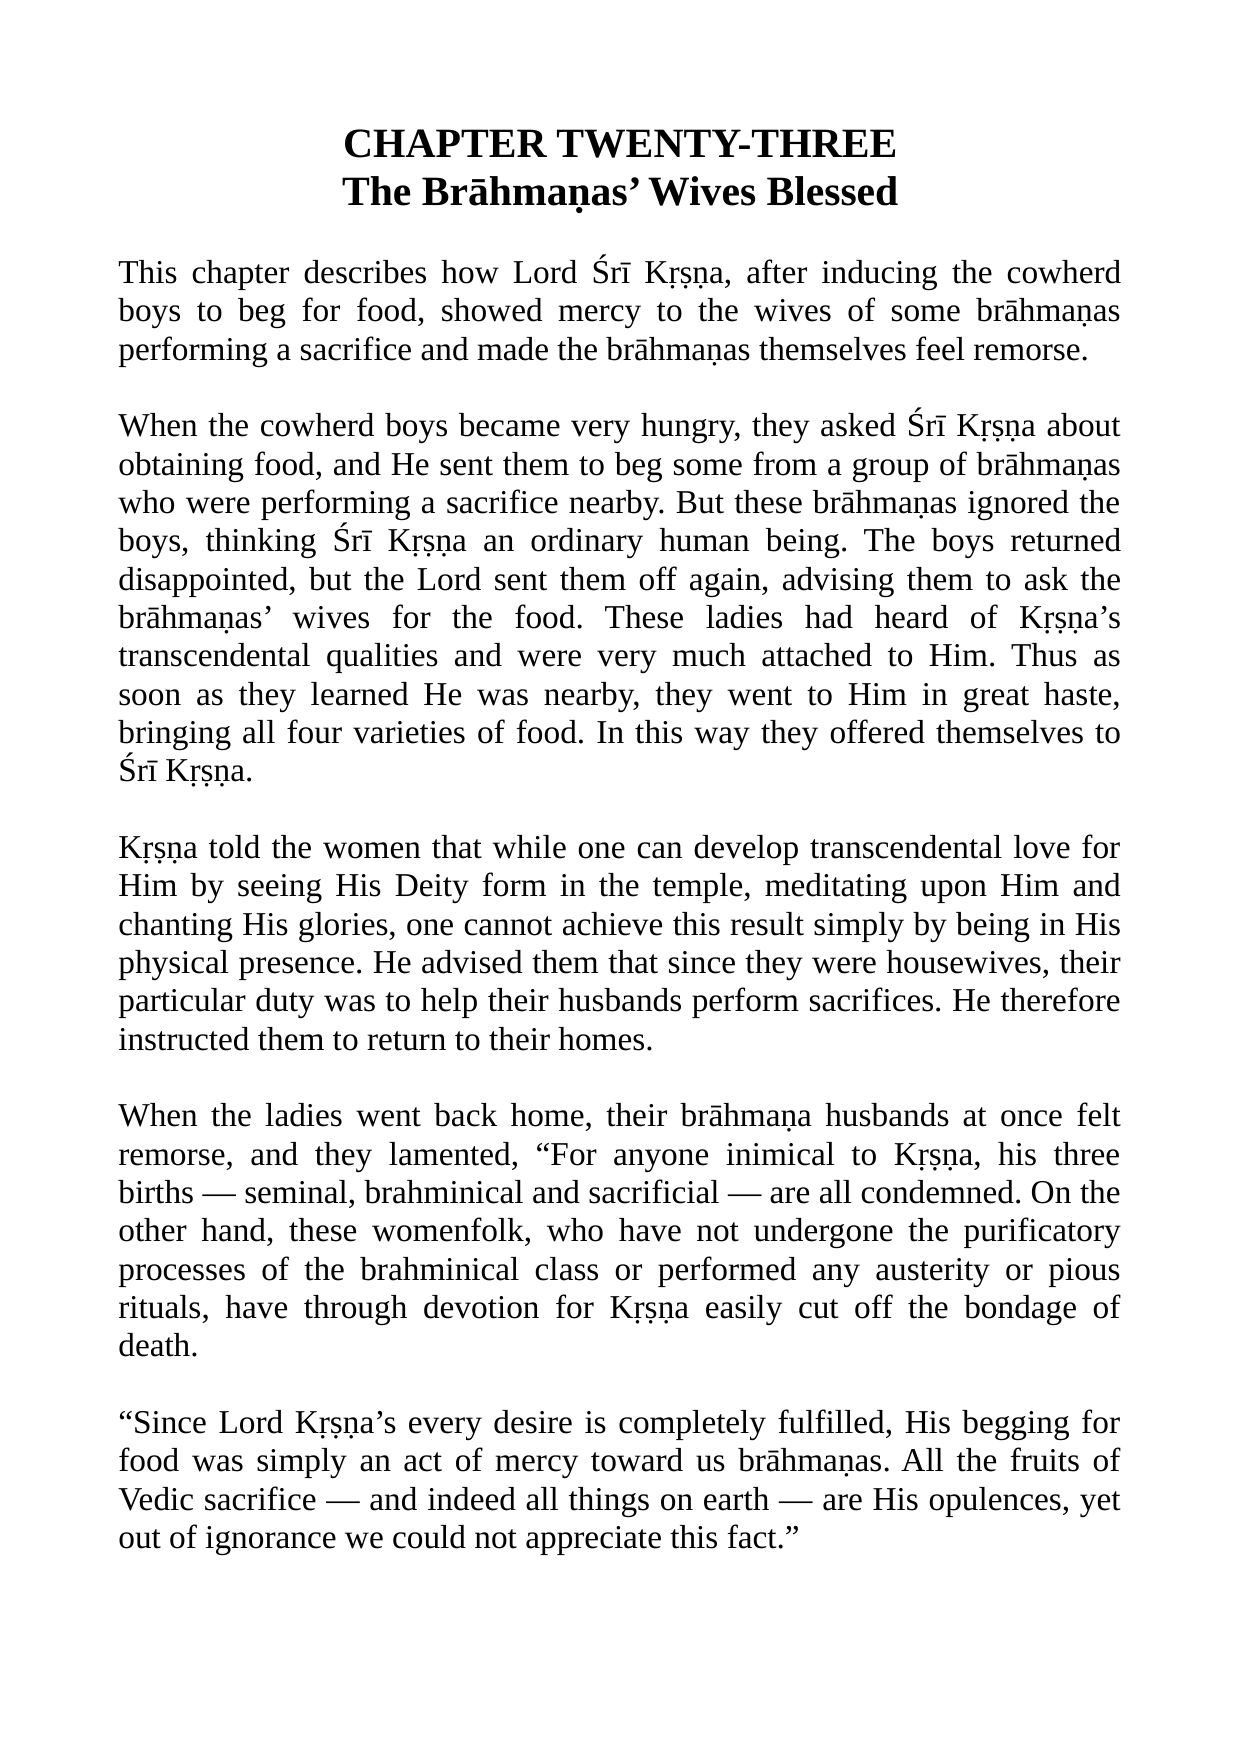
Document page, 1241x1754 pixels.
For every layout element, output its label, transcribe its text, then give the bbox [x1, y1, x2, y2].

text When the ladies went back home, their brāhmaṇa husbands at once felt remorse, and they lamented, “For anyone inimical to Kṛṣṇa, his three births — seminal, brahminical and sacrificial — are all condemned. On the other hand, these womenfolk, who have not undergone the purificatory processes of the brahminical class or performed any austerity or pious rituals, have through devotion for Kṛṣṇa easily cut off the bondage of death. [118, 1096, 1122, 1364]
text When the cowherd boys became very hungry, they asked Śrī Kṛṣṇa about obtaining food, and He sent them to beg some from a group of brāhmaṇas who were performing a sacrifice nearby. But these brāhmaṇas ignored the boys, thinking Śrī Kṛṣṇa an ordinary human being. The boys returned disappointed, but the Lord sent them off again, advising them to ask the brāhmaṇas’ wives for the food. These ladies had heard of Kṛṣṇa’s transcendental qualities and were very much attached to Him. Thus as soon as they learned He was nearby, they went to Him in great haste, bringing all four varieties of food. In this way they offered themselves to Śrī Kṛṣṇa. [118, 406, 1122, 789]
text Kṛṣṇa told the women that while one can develop transcendental love for Him by seeing His Deity form in the temple, meditating upon Him and chanting His glories, one cannot achieve this result simply by being in His physical presence. He advised them that since they were housewives, their particular duty was to help their husbands perform sacrifices. He therefore instructed them to return to their homes. [118, 827, 1122, 1057]
text “Since Lord Kṛṣṇa’s every desire is completely fulfilled, His begging for food was simply an act of mercy toward us brāhmaṇas. All the fruits of Vedic sacrifice — and indeed all things on earth — are His opulences, yet out of ignorance we could not appreciate this fact.” [118, 1402, 1122, 1556]
text The Brāhmaṇas’ Wives Blessed [118, 166, 1122, 214]
text CHAPTER TWENTY-THREE [118, 118, 1122, 166]
text This chapter describes how Lord Śrī Kṛṣṇa, after inducing the cowherd boys to beg for food, showed mercy to the wives of some brāhmaṇas performing a sacrifice and made the brāhmaṇas themselves feel remorse. [118, 252, 1122, 367]
